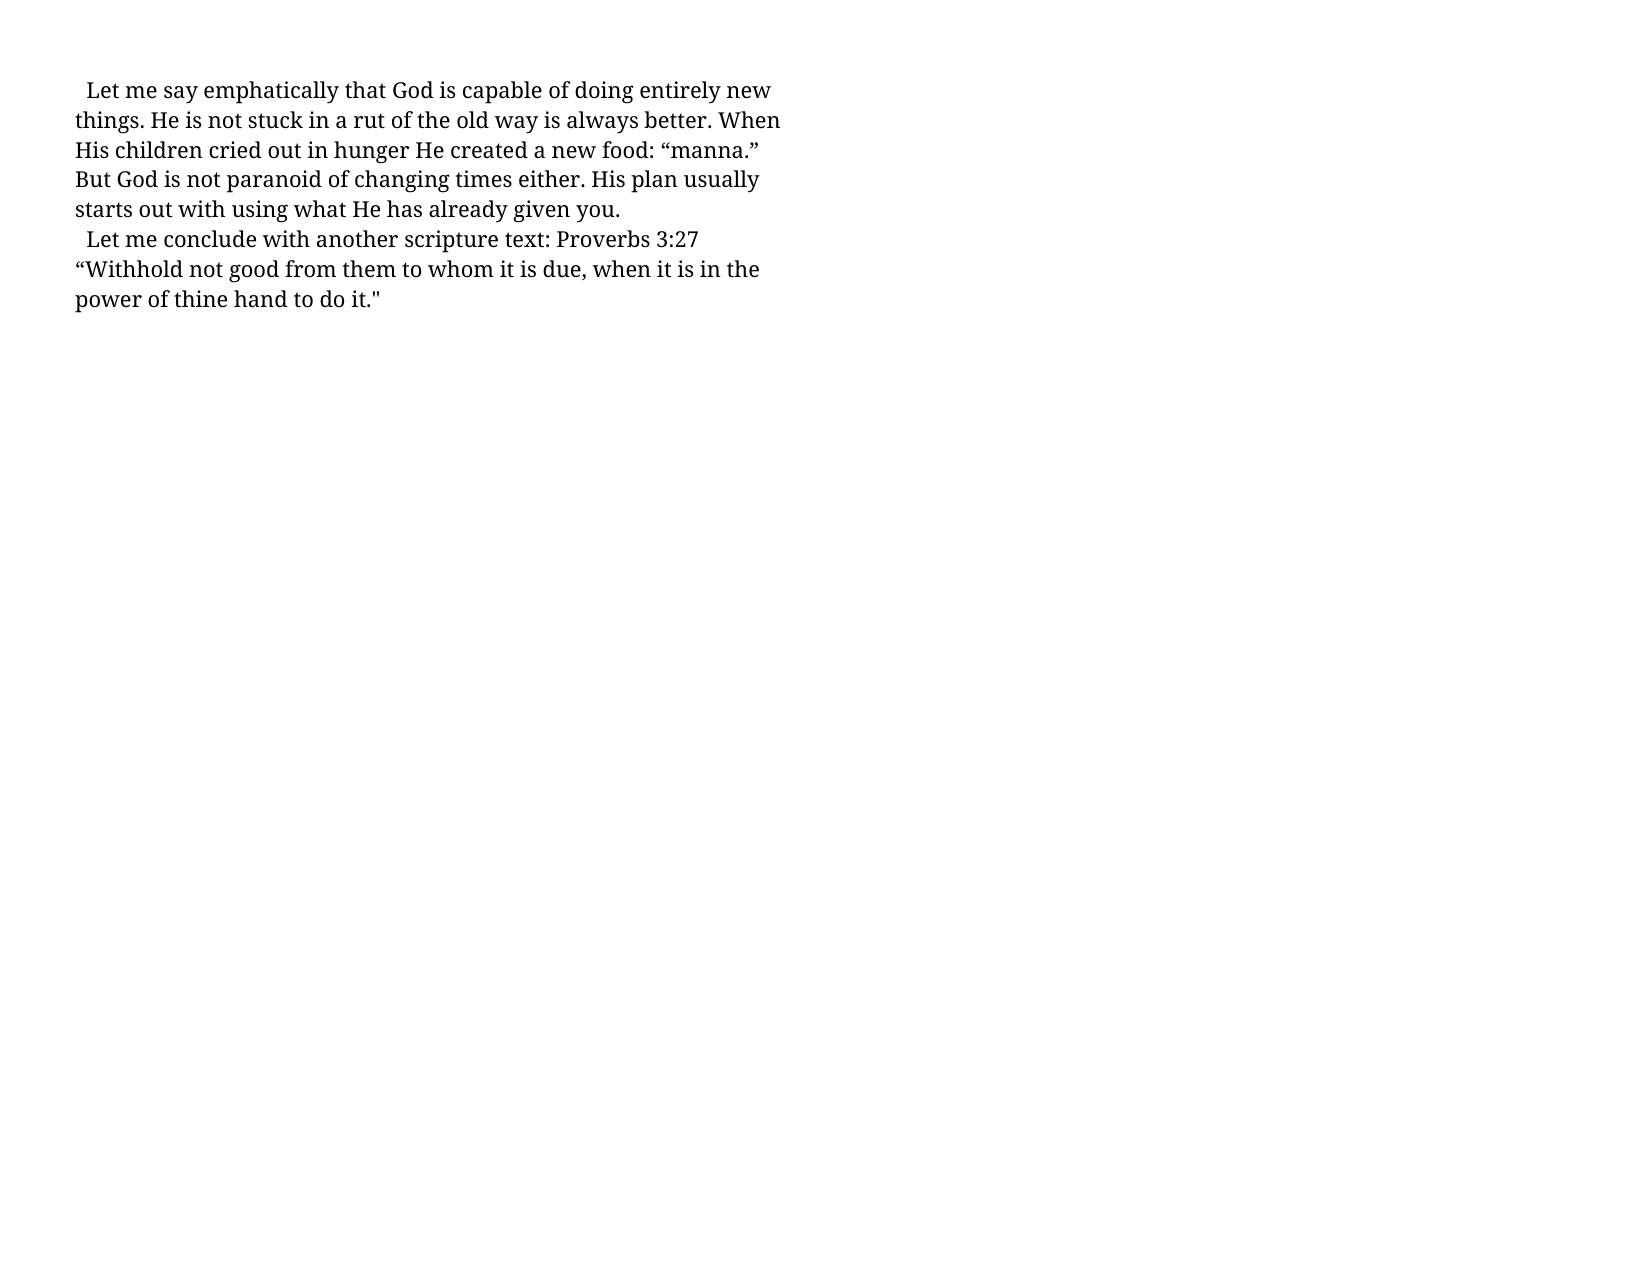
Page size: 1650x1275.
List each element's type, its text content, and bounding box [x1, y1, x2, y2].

text Let me say emphatically that God is capable of doing entirely new things. He is not stuck in a rut of the old way is always better. When His children cried out in hunger He created a new food: “manna.” But God is not paranoid of changing times either. His plan usually starts out with using what He has already given you. [75, 75, 787, 224]
text Let me conclude with another scripture text: Proverbs 3:27 “Withhold not good from them to whom it is due, when it is in the power of thine hand to do it." [75, 224, 787, 313]
